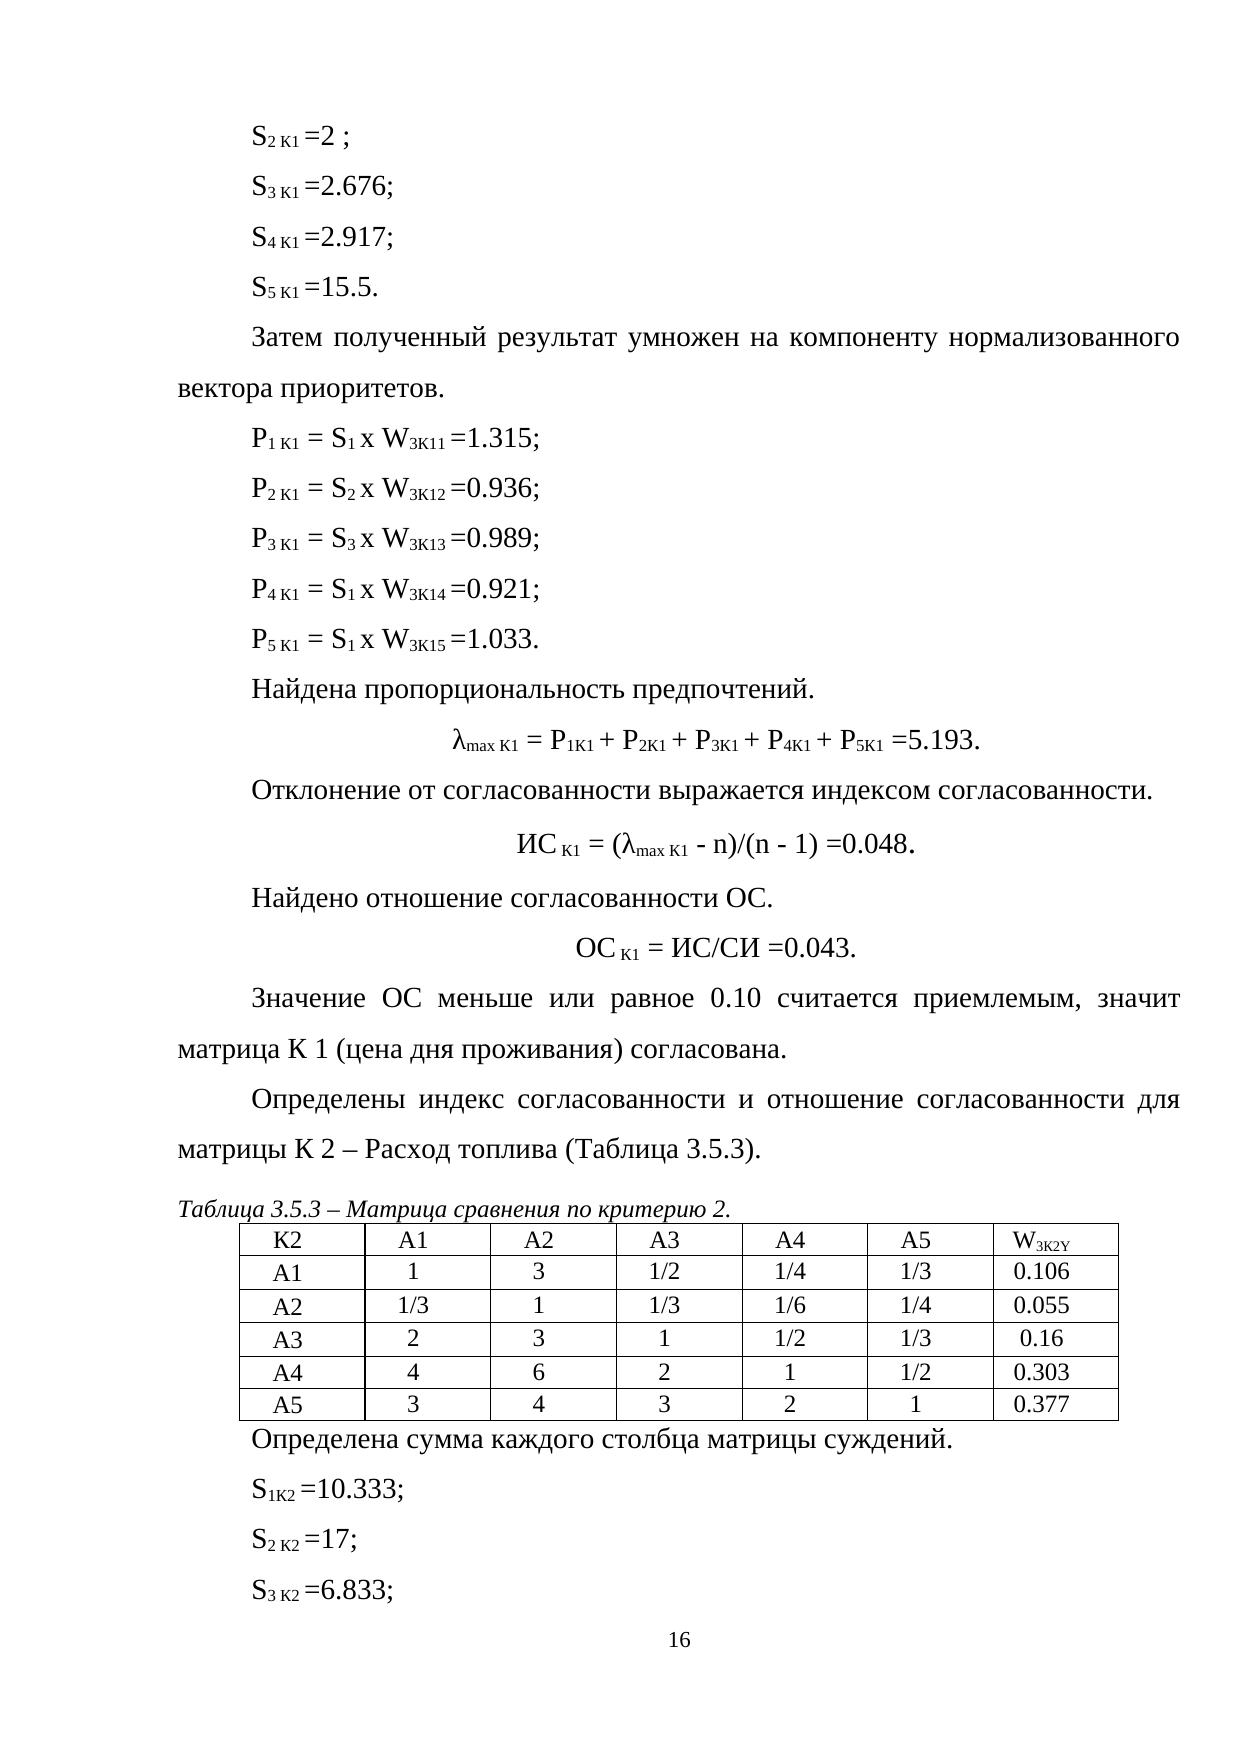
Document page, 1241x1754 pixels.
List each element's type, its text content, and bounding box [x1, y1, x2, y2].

table_header К2 [240, 1224, 364, 1255]
text Р4 К1 = S1 х W3К14 =0.921; [177, 571, 1181, 604]
table_cell 0.303 [994, 1357, 1118, 1388]
table_cell 1 [617, 1323, 742, 1356]
table_header А5 [868, 1224, 993, 1255]
table_cell 1/3 [617, 1290, 742, 1322]
text S5 К1 =15.5. [177, 269, 1181, 303]
text Найдена пропорциональность предпочтений. [177, 672, 1181, 705]
text Р3 К1 = S3 х W3К13 =0.989; [177, 521, 1181, 554]
text S3 К2 =6.833; [177, 1572, 1181, 1606]
text S2 К1 =2 ; [177, 118, 1181, 152]
table_header А2 [491, 1224, 616, 1255]
table_cell 1/4 [743, 1256, 867, 1289]
table_header А3 [617, 1224, 742, 1255]
text S3 К1 =2.676; [177, 168, 1181, 202]
table_cell 0.106 [994, 1256, 1118, 1289]
text λmax К1 = Р1К1 + Р2К1 + Р3К1 + Р4К1 + Р5К1 =5.193. [177, 722, 1181, 755]
text Р1 К1 = S1 х W3К11 =1.315; [177, 420, 1181, 453]
text ИС К1 = (λmax К1 - n)/(n - 1) =0.048. [177, 822, 1181, 861]
text Отклонение от согласованности выражается индексом согласованности. [177, 772, 1181, 806]
table_cell 6 [491, 1357, 616, 1388]
table_cell 0.055 [994, 1290, 1118, 1322]
table_cell 4 [491, 1389, 616, 1420]
text S4 К1 =2.917; [177, 219, 1181, 252]
text Р2 К1 = S2 х W3К12 =0.936; [177, 470, 1181, 504]
table_header W3К2Y [994, 1224, 1118, 1255]
table_cell 2 [743, 1389, 867, 1420]
table_cell 2 [617, 1357, 742, 1388]
table_cell 1 [743, 1357, 867, 1388]
table_cell 1/3 [868, 1256, 993, 1289]
table_cell 3 [366, 1389, 490, 1420]
text S2 К2 =17; [177, 1522, 1181, 1555]
table_cell А2 [240, 1290, 364, 1322]
table_cell 1/3 [366, 1290, 490, 1322]
text Затем полученный результат умножен на компоненту нормализованного вектора приоритетов. [177, 319, 1181, 403]
table_cell 4 [366, 1357, 490, 1388]
table_cell 3 [491, 1256, 616, 1289]
table_cell 1/4 [868, 1290, 993, 1322]
table_cell 1/2 [868, 1357, 993, 1388]
table_cell 1/2 [617, 1256, 742, 1289]
text S1К2 =10.333; [177, 1471, 1181, 1505]
table_cell 3 [491, 1323, 616, 1356]
table_cell 1 [491, 1290, 616, 1322]
table_cell А1 [240, 1256, 364, 1289]
table_cell 2 [366, 1323, 490, 1356]
table_cell А4 [240, 1357, 364, 1388]
table_cell 1/2 [743, 1323, 867, 1356]
table_header А4 [743, 1224, 867, 1255]
table_cell 3 [617, 1389, 742, 1420]
text ОС К1 = ИС/СИ =0.043. [177, 930, 1181, 964]
text Определена сумма каждого столбца матрицы суждений. [177, 1421, 1181, 1454]
text Найдено отношение согласованности ОС. [177, 880, 1181, 913]
table_header А1 [366, 1224, 490, 1255]
table_cell 1/6 [743, 1290, 867, 1322]
text Р5 К1 = S1 х W3К15 =1.033. [177, 621, 1181, 655]
text Таблица 3.5.3 – Матрица сравнения по критерию 2. [177, 1194, 1181, 1223]
text Определены индекс согласованности и отношение согласованности для матрицы К 2 – Расход топлива (Таблица 3.5.3). [177, 1081, 1181, 1165]
table_cell 1/3 [868, 1323, 993, 1356]
table_cell 0.377 [994, 1389, 1118, 1420]
table_cell 1 [366, 1256, 490, 1289]
table_cell А3 [240, 1323, 364, 1356]
table_cell А5 [240, 1389, 364, 1420]
table_cell 0.16 [994, 1323, 1118, 1356]
text Значение ОС меньше или равное 0.10 считается приемлемым, значит матрица К 1 (цена дня проживания) согласована. [177, 981, 1181, 1064]
table_cell 1 [868, 1389, 993, 1420]
